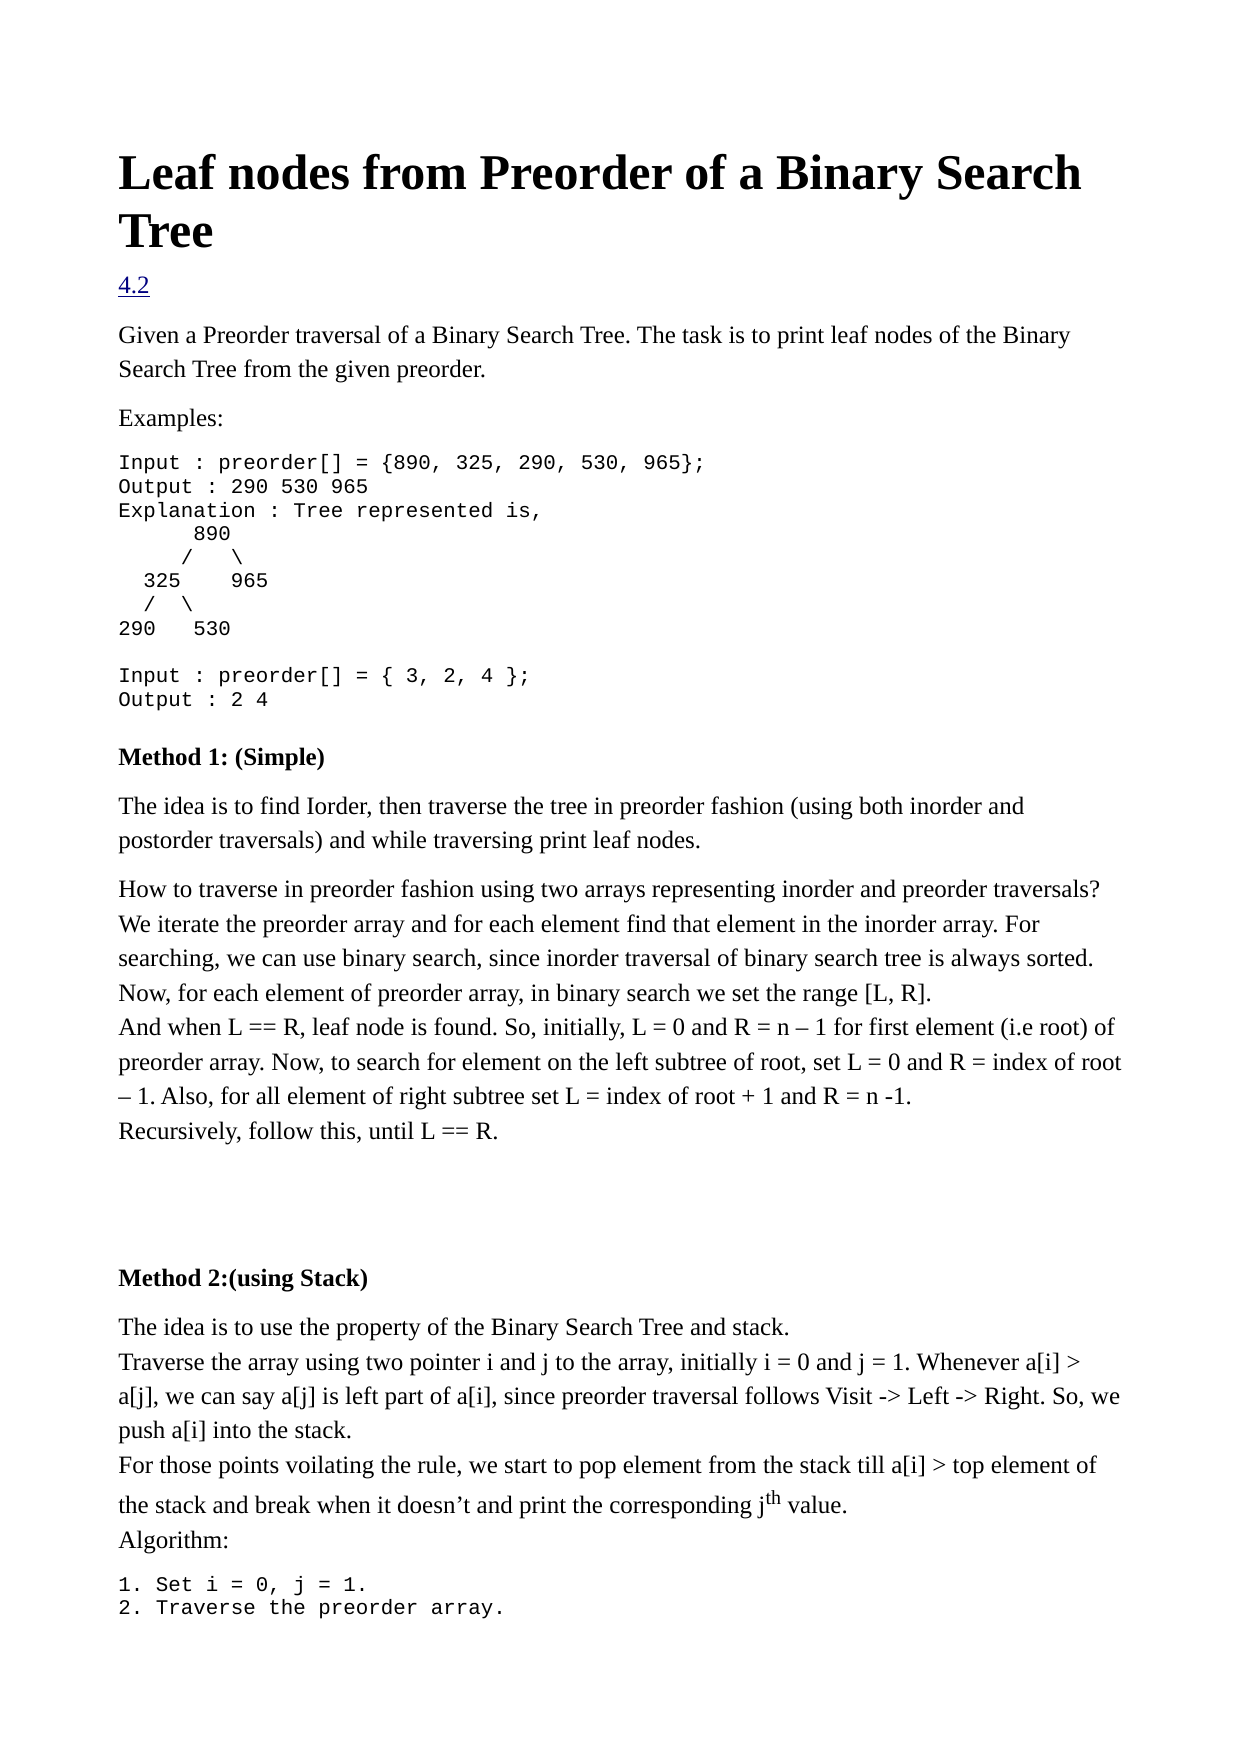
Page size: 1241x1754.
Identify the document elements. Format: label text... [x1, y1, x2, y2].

text 1. Set i = 0, j = 1. [118, 1574, 1122, 1597]
text Input : preorder[] = { 3, 2, 4 }; [118, 665, 1122, 689]
subtitle Leaf nodes from Preorder of a Binary Search Tree [118, 143, 1122, 258]
text / \ [118, 594, 1122, 618]
text 890 [118, 523, 1122, 547]
text 290 530 [118, 618, 1122, 641]
text Examples: [118, 403, 1122, 432]
text Given a Preorder traversal of a Binary Search Tree. The task is to print leaf nodes of the Binary Search Tree from the given preorder. [118, 320, 1122, 383]
text Input : preorder[] = {890, 325, 290, 530, 965}; [118, 452, 1122, 476]
text Output : 290 530 965 [118, 476, 1122, 499]
text Output : 2 4 [118, 689, 1122, 712]
text How to traverse in preorder fashion using two arrays representing inorder and preorder traversals? We iterate the preorder array and for each element find that element in the inorder array. For searching, we can use binary search, since inorder traversal of binary search tree is always sorted. Now, for each element of preorder array, in binary search we set the range [L, R]. And when L == R, leaf node is found. So, initially, L = 0 and R = n – 1 for first element (i.e root) of preorder array. Now, to search for element on the left subtree of root, set L = 0 and R = index of root – 1. Also, for all element of right subtree set L = index of root + 1 and R = n -1. Recursively, follow this, until L == R. [118, 874, 1122, 1144]
text 325 965 [118, 571, 1122, 594]
text Explanation : Tree represented is, [118, 499, 1122, 523]
text 4.2 [118, 271, 1122, 299]
text The idea is to use the property of the Binary Search Tree and stack. Traverse the array using two pointer i and j to the array, initially i = 0 and j = 1. Whenever a[i] > a[j], we can say a[j] is left part of a[i], since preorder traversal follows Visit -> Left -> Right. So, we push a[i] into the stack. For those points voilating the rule, we start to pop element from the stack till a[i] > top element of the stack and break when it doesn’t and print the corresponding jth value. Algorithm: [118, 1312, 1122, 1553]
text / \ [118, 547, 1122, 571]
text Method 2:(using Stack) [118, 1263, 1122, 1292]
text Method 1: (Simple) [118, 742, 1122, 771]
text 2. Traverse the preorder array. [118, 1597, 1122, 1621]
text The idea is to find Iorder, then traverse the tree in preorder fashion (using both inorder and postorder traversals) and while traversing print leaf nodes. [118, 791, 1122, 854]
